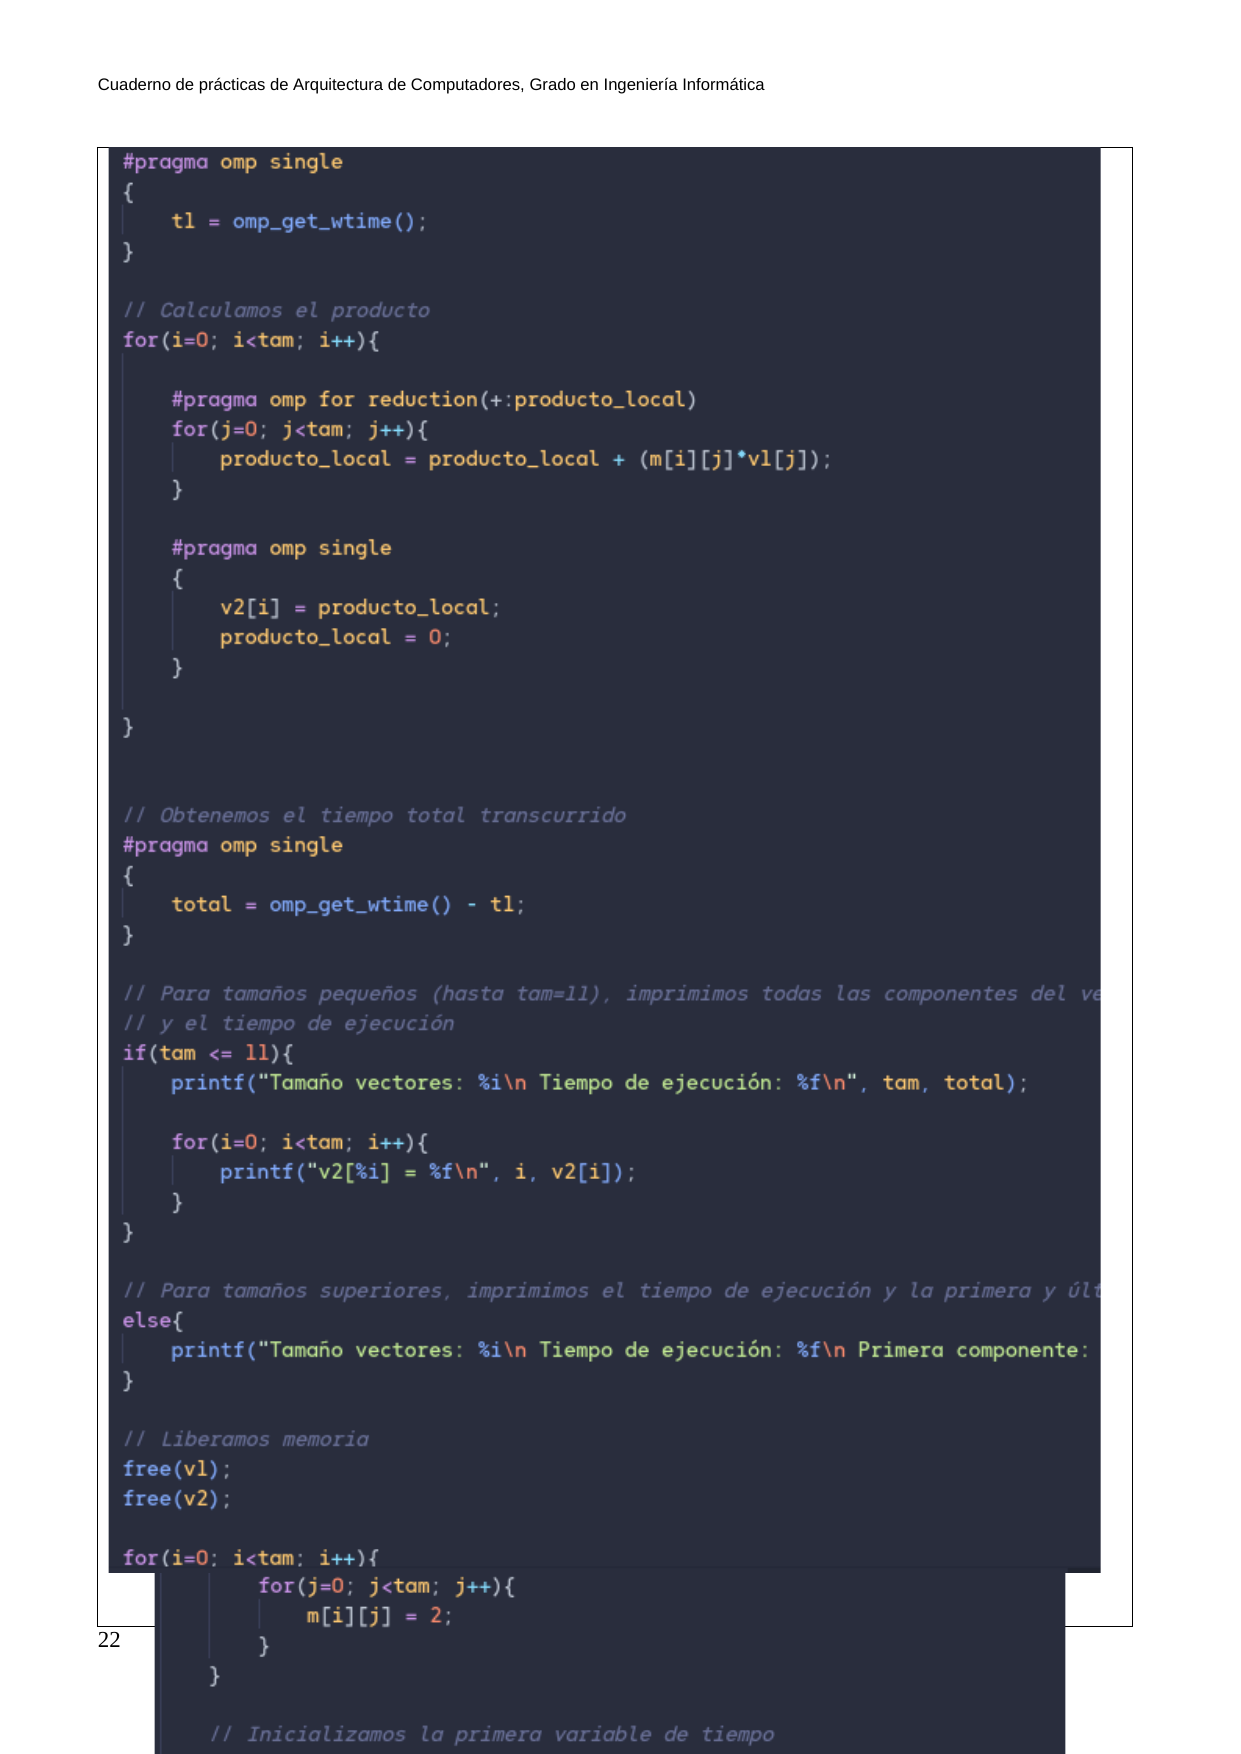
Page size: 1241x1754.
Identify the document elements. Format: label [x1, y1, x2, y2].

table_header [98, 148, 154, 1626]
table_header [1066, 148, 1132, 1626]
picture [108, 147, 1101, 1754]
